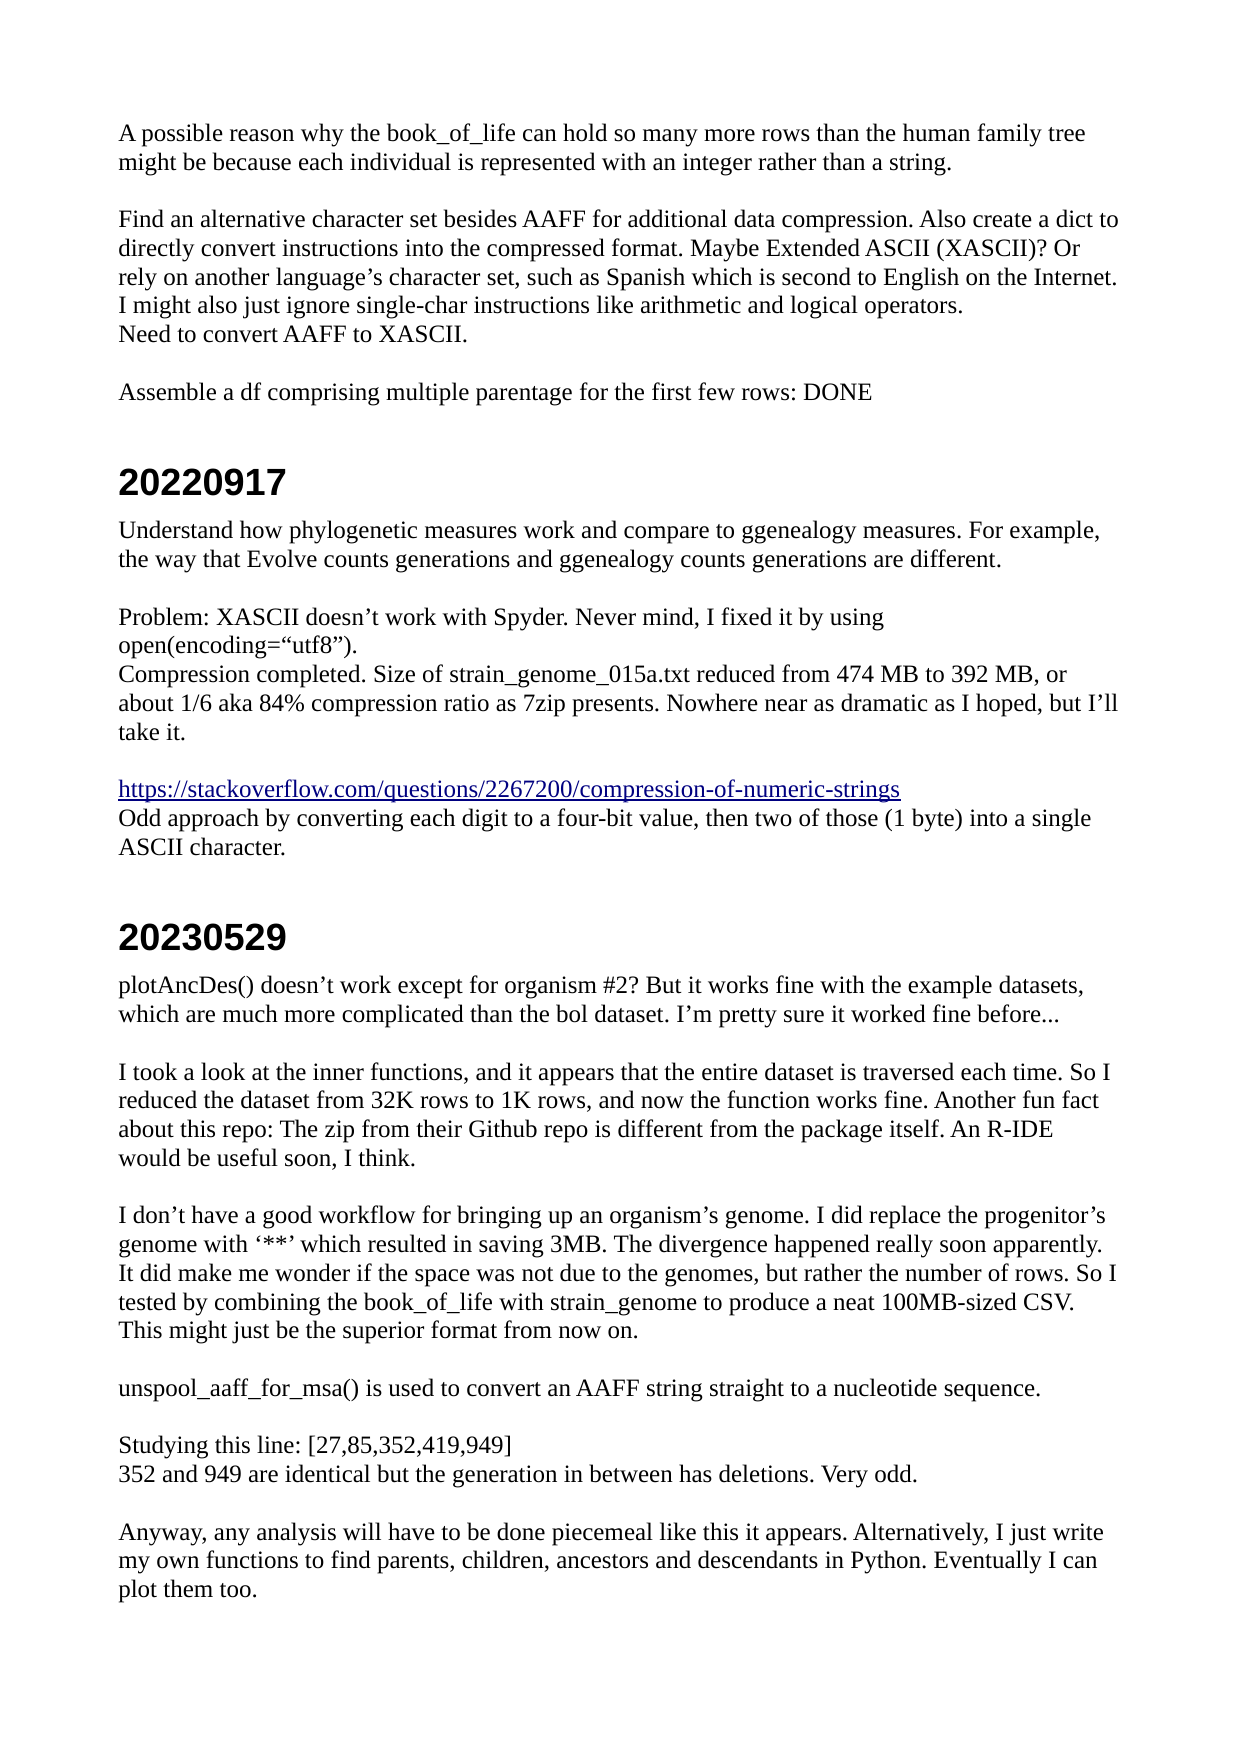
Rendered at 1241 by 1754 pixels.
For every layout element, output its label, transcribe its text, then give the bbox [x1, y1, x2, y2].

text Problem: XASCII doesn’t work with Spyder. Never mind, I fixed it by using open(encoding=“utf8”). [118, 602, 1122, 659]
text Need to convert AAFF to XASCII. [118, 319, 1122, 348]
text I don’t have a good workflow for bringing up an organism’s genome. I did replace the progenitor’s genome with ‘**’ which resulted in saving 3MB. The divergence happened really soon apparently. It did make me wonder if the space was not due to the genomes, but rather the number of rows. So I tested by combining the book_of_life with strain_genome to produce a neat 100MB-sized CSV. This might just be the superior format from now on. [118, 1200, 1122, 1344]
subtitle 20230529 [118, 914, 1122, 958]
text Odd approach by converting each digit to a four-bit value, then two of those (1 byte) into a single ASCII character. [118, 803, 1122, 861]
text unspool_aaff_for_msa() is used to convert an AAFF string straight to a nucleotide sequence. [118, 1373, 1122, 1402]
text Anyway, any analysis will have to be done piecemeal like this it appears. Alternatively, I just write my own functions to find parents, children, ancestors and descendants in Python. Eventually I can plot them too. [118, 1517, 1122, 1603]
subtitle 20220917 [118, 459, 1122, 503]
text Assemble a df comprising multiple parentage for the first few rows: DONE [118, 377, 1122, 406]
text A possible reason why the book_of_life can hold so many more rows than the human family tree might be because each individual is represented with an integer rather than a string. [118, 118, 1122, 176]
text https://stackoverflow.com/questions/2267200/compression-of-numeric-strings [118, 774, 1122, 803]
text plotAncDes() doesn’t work except for organism #2? But it works fine with the example datasets, which are much more complicated than the bol dataset. I’m pretty sure it worked fine before... [118, 970, 1122, 1028]
text Understand how phylogenetic measures work and compare to ggenealogy measures. For example, the way that Evolve counts generations and ggenealogy counts generations are different. [118, 516, 1122, 573]
text 352 and 949 are identical but the generation in between has deletions. Very odd. [118, 1459, 1122, 1488]
text Find an alternative character set besides AAFF for additional data compression. Also create a dict to directly convert instructions into the compressed format. Maybe Extended ASCII (XASCII)? Or rely on another language’s character set, such as Spanish which is second to English on the Internet. I might also just ignore single-char instructions like arithmetic and logical operators. [118, 204, 1122, 319]
text I took a look at the inner functions, and it appears that the entire dataset is traversed each time. So I reduced the dataset from 32K rows to 1K rows, and now the function works fine. Another fun fact about this repo: The zip from their Github repo is different from the package itself. An R-IDE would be useful soon, I think. [118, 1057, 1122, 1172]
text Compression completed. Size of strain_genome_015a.txt reduced from 474 MB to 392 MB, or about 1/6 aka 84% compression ratio as 7zip presents. Nowhere near as dramatic as I hoped, but I’ll take it. [118, 659, 1122, 746]
text Studying this line: [27,85,352,419,949] [118, 1430, 1122, 1459]
